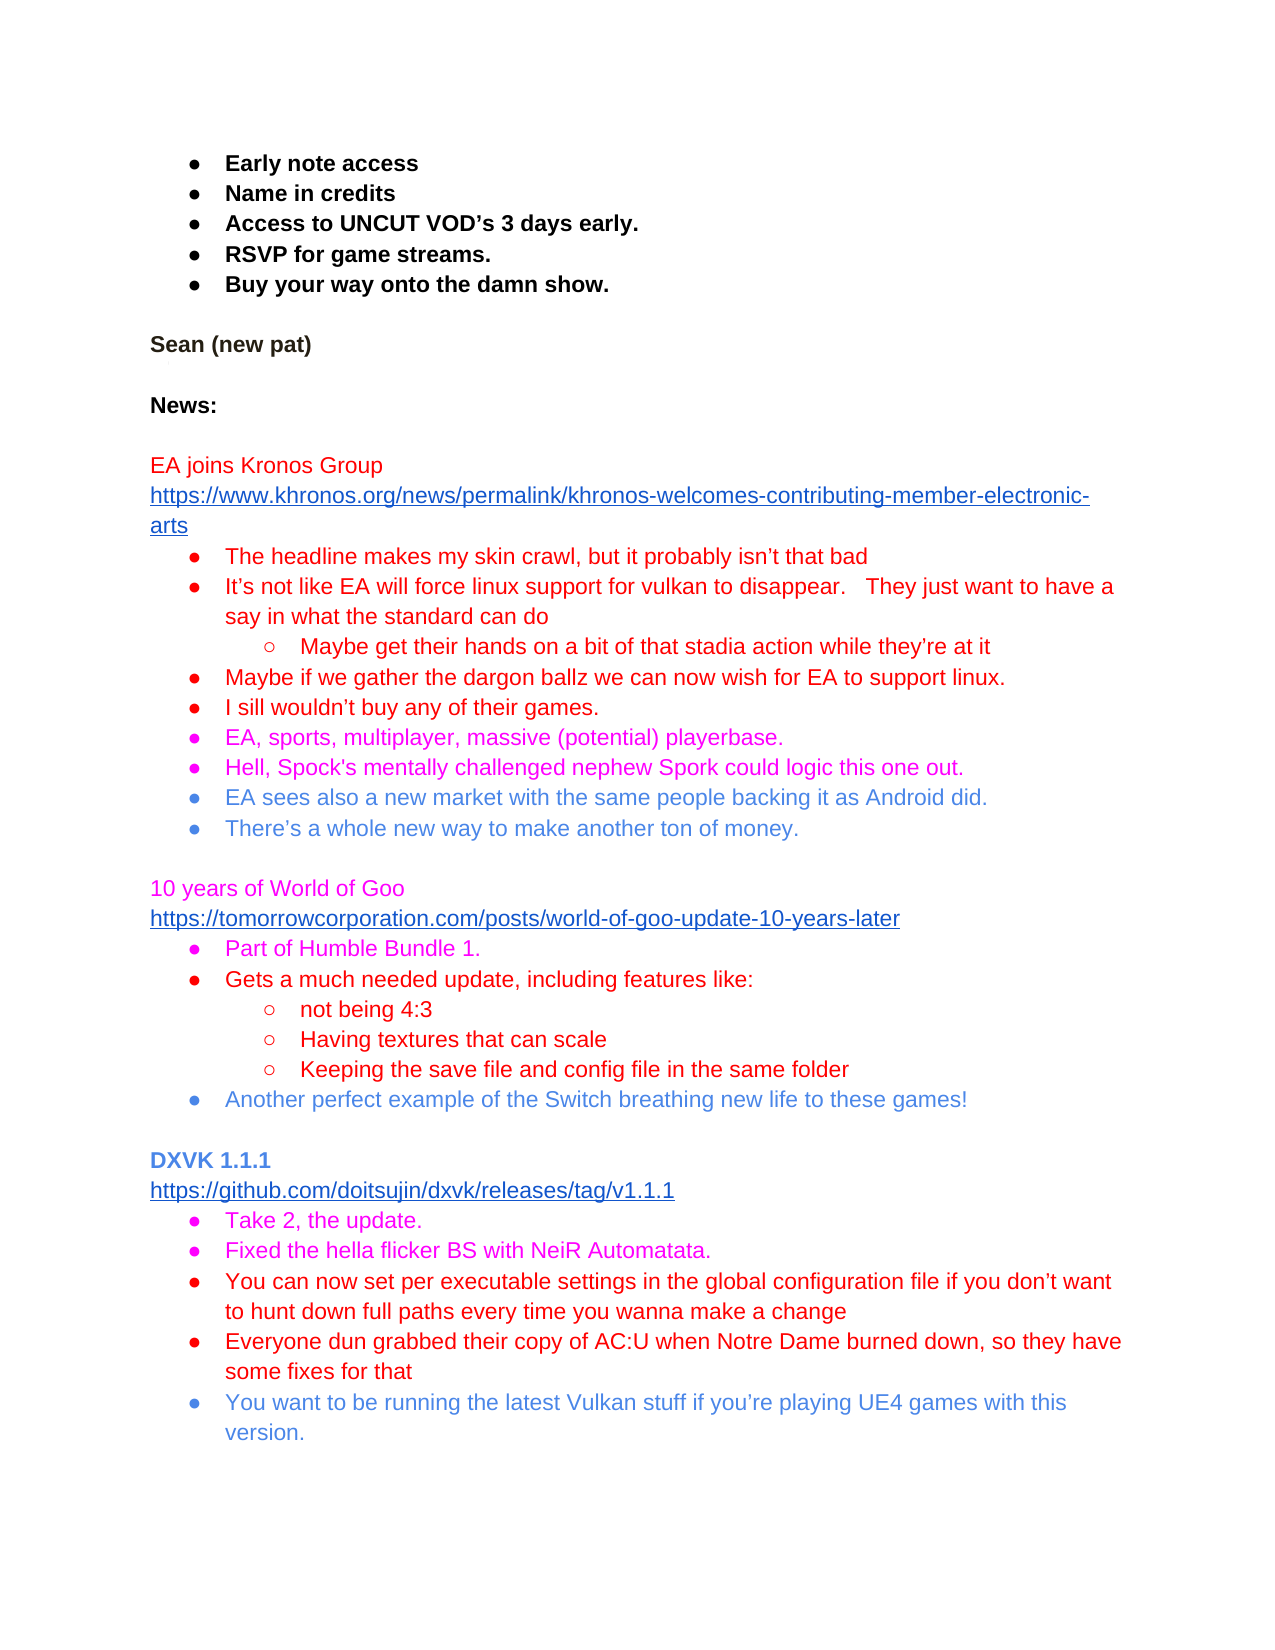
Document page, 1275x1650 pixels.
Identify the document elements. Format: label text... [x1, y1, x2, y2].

text 10 years of World of Goo [150, 875, 1125, 901]
list Hell, Spock's mentally challenged nephew Spork could logic this one out. [187, 754, 1125, 781]
list RSVP for game streams. [187, 241, 1125, 267]
list EA sees also a new market with the same people backing it as Android did. [187, 784, 1125, 811]
list It’s not like EA will force linux support for vulkan to disappear. They just want to have a say in what the standard can do [187, 573, 1125, 629]
list The headline makes my skin crawl, but it probably isn’t that bad [187, 543, 1125, 569]
list I sill wouldn’t buy any of their games. [187, 694, 1125, 720]
list Name in credits [187, 180, 1125, 207]
list Buy your way onto the damn show. [187, 271, 1125, 297]
list Keeping the save file and config file in the same folder [262, 1056, 1125, 1083]
text Sean (new pat) [150, 331, 1125, 358]
list not being 4:3 [262, 996, 1125, 1022]
list You want to be running the latest Vulkan stuff if you’re playing UE4 games with this version. [187, 1388, 1125, 1445]
list Early note access [187, 150, 1125, 176]
list EA, sports, multiplayer, massive (potential) playerbase. [187, 724, 1125, 750]
list Having textures that can scale [262, 1026, 1125, 1052]
text DXVK 1.1.1 [150, 1147, 1125, 1173]
list Take 2, the update. [187, 1207, 1125, 1234]
text https://github.com/doitsujin/dxvk/releases/tag/v1.1.1 [150, 1177, 1125, 1203]
text EA joins Kronos Group [150, 452, 1125, 478]
list Maybe get their hands on a bit of that stadia action while they’re at it [262, 633, 1125, 660]
list Another perfect example of the Switch breathing new life to these games! [187, 1086, 1125, 1113]
list Part of Humble Bundle 1. [187, 935, 1125, 962]
list Everyone dun grabbed their copy of AC:U when Notre Dame burned down, so they have some fixes for that [187, 1328, 1125, 1385]
list Maybe if we gather the dargon ballz we can now wish for EA to support linux. [187, 663, 1125, 690]
list There’s a whole new way to make another ton of money. [187, 814, 1125, 841]
list Access to UNCUT VOD’s 3 days early. [187, 210, 1125, 237]
list Gets a much needed update, including features like: [187, 966, 1125, 992]
text News: [150, 392, 1125, 418]
text https://tomorrowcorporation.com/posts/world-of-goo-update-10-years-later [150, 905, 1125, 932]
list Fixed the hella flicker BS with NeiR Automatata. [187, 1237, 1125, 1264]
list You can now set per executable settings in the global configuration file if you don’t want to hunt down full paths every time you wanna make a change [187, 1268, 1125, 1324]
text https://www.khronos.org/news/permalink/khronos-welcomes-contributing-member-electronic-arts [150, 482, 1125, 539]
